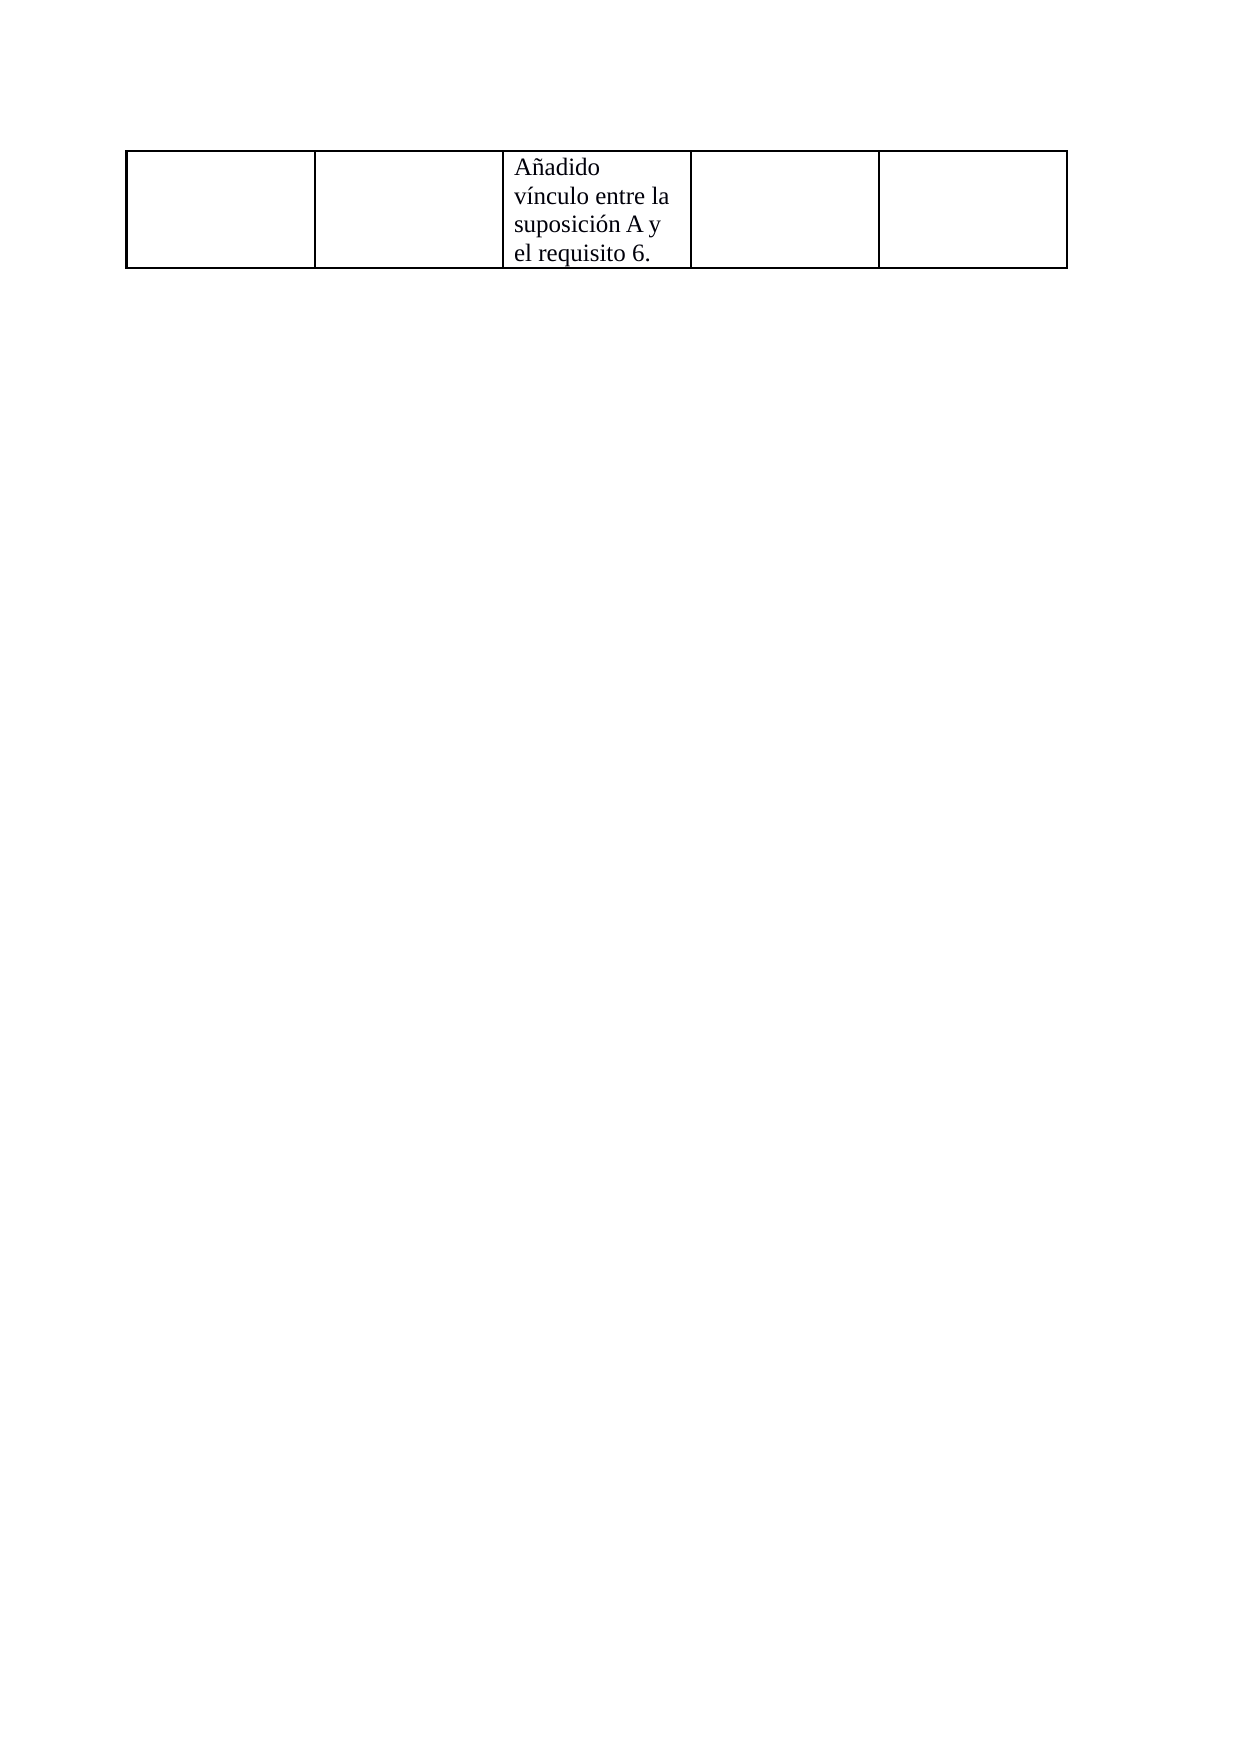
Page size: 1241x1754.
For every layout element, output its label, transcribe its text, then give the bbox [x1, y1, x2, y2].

table_cell Añadido vínculo entre la suposición A y el requisito 6. [504, 152, 690, 267]
table_cell [880, 152, 1066, 267]
table_cell [128, 152, 314, 267]
table_cell [692, 152, 878, 267]
table_cell [316, 152, 502, 267]
